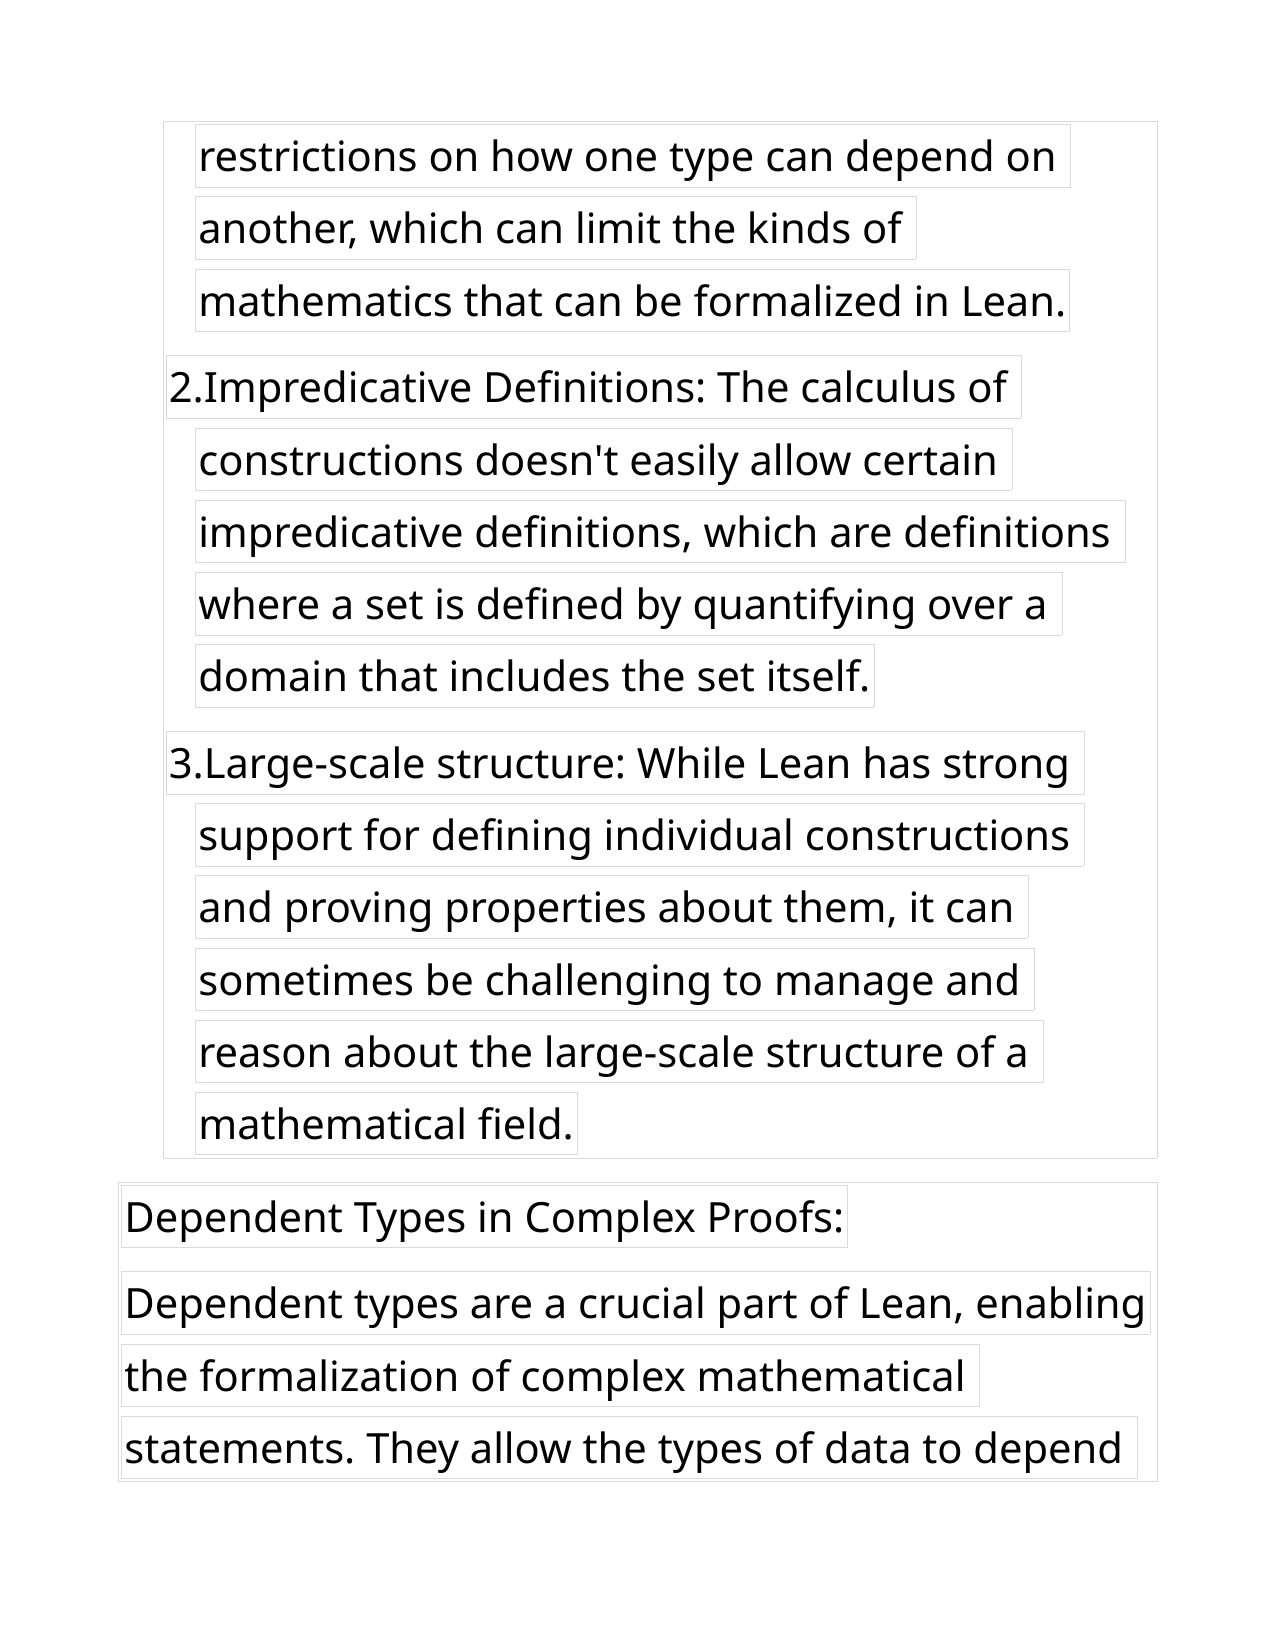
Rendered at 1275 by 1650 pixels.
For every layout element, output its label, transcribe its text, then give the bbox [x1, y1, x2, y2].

list Impredicative Definitions: The calculus of constructions doesn't easily allow certain impredicative definitions, which are definitions where a set is defined by quantifying over a domain that includes the set itself. [164, 352, 1157, 707]
text Dependent Types in Complex Proofs: [119, 1183, 1157, 1247]
text Dependent types are a crucial part of Lean, enabling the formalization of complex mathematical statements. They allow the types of data to depend [119, 1268, 1157, 1481]
list Large-scale structure: While Lean has strong support for defining individual constructions and proving properties about them, it can sometimes be challenging to manage and reason about the large-scale structure of a mathematical field. [164, 728, 1157, 1158]
list restrictions on how one type can depend on another, which can limit the kinds of mathematics that can be formalized in Lean. [164, 122, 1157, 331]
